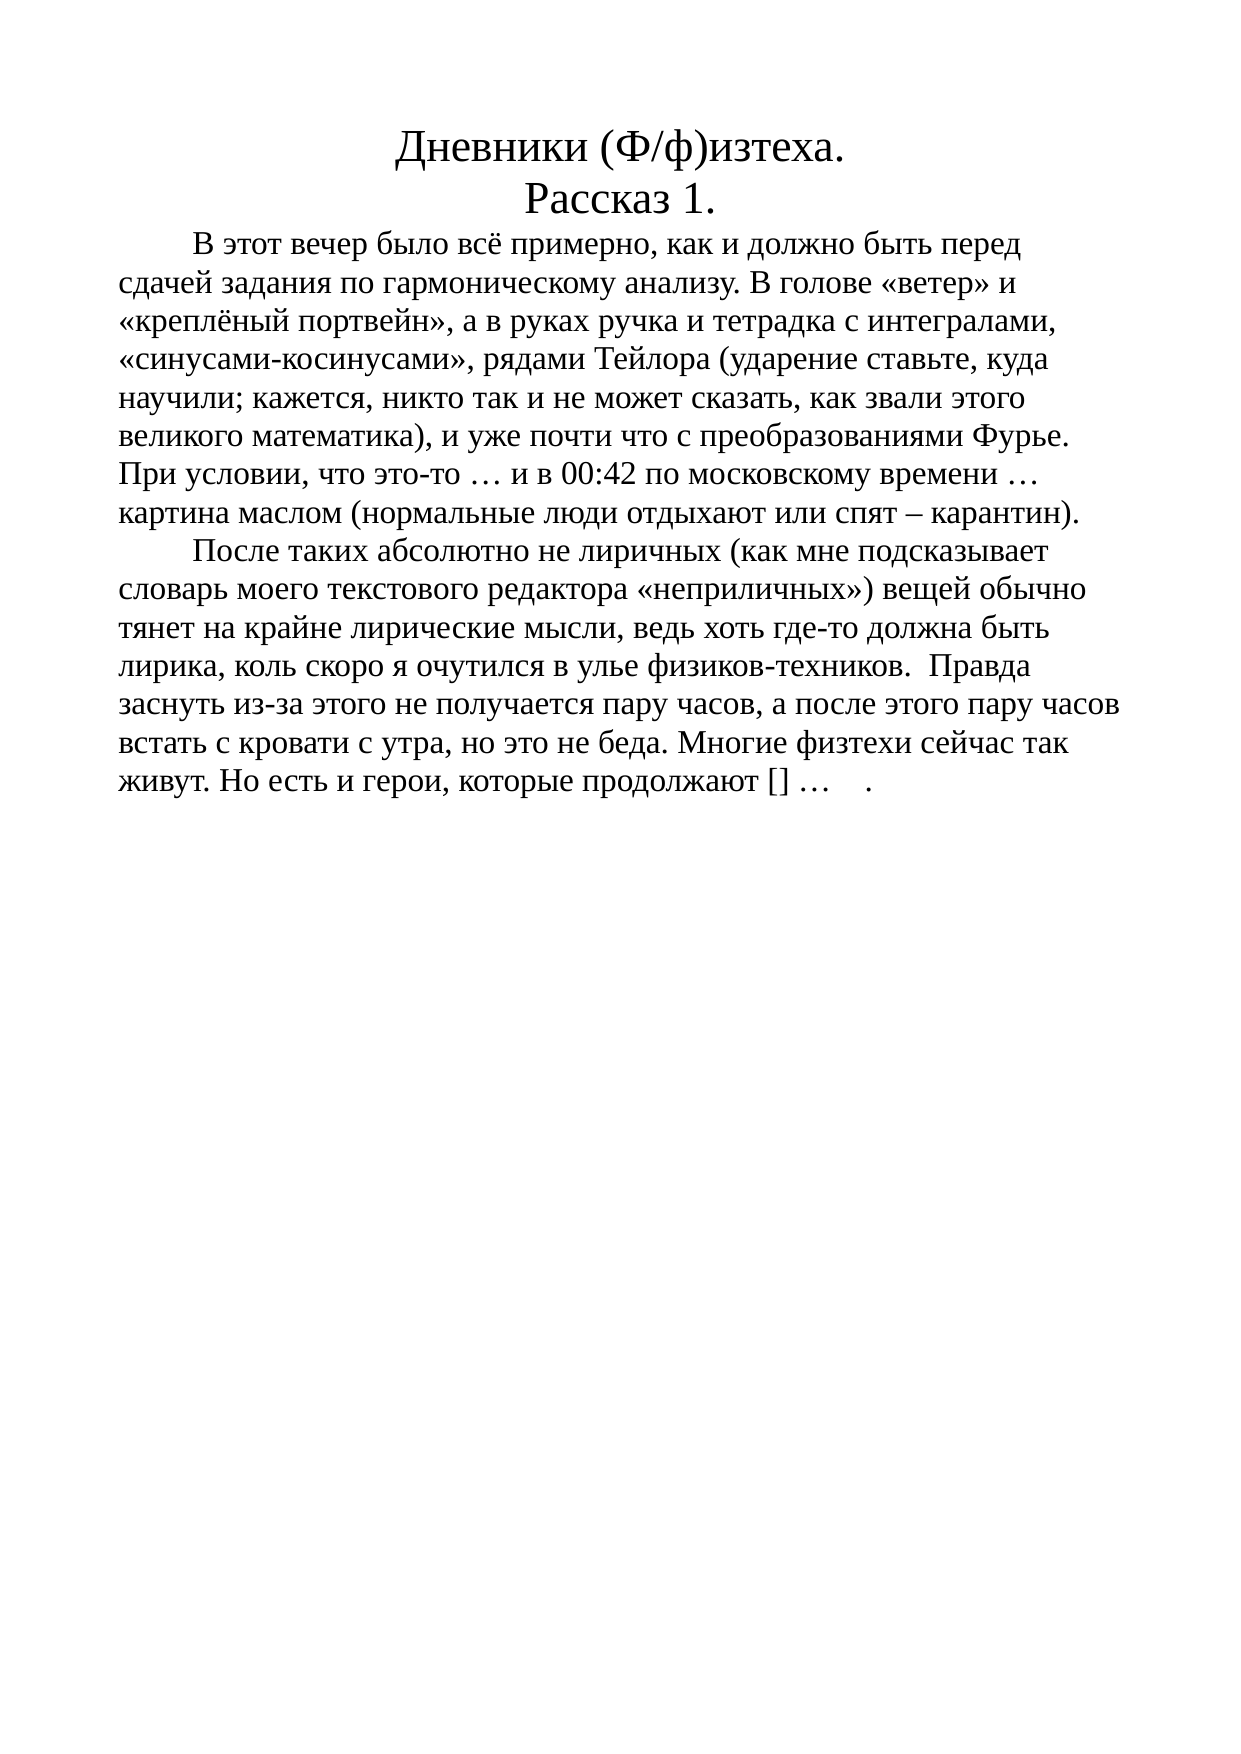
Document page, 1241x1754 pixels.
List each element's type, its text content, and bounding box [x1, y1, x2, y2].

text Дневники (Ф/ф)изтеха. [118, 118, 1122, 171]
text Рассказ 1. [118, 171, 1122, 223]
text После таких абсолютно не лиричных (как мне подсказывает словарь моего текстового редактора «неприличных») вещей обычно тянет на крайне лирические мысли, ведь хоть где-то должна быть лирика, коль скоро я очутился в улье физиков-техников. Правда заснуть из-за этого не получается пару часов, а после этого пару часов встать с кровати с утра, но это не беда. Многие физтехи сейчас так живут. Но есть и герои, которые продолжают [] … . [118, 530, 1122, 798]
text В этот вечер было всё примерно, как и должно быть перед сдачей задания по гармоническому анализу. В голове «ветер» и «креплёный портвейн», а в руках ручка и тетрадка с интегралами, «синусами-косинусами», рядами Тейлора (ударение ставьте, куда научили; кажется, никто так и не может сказать, как звали этого великого математика), и уже почти что с преобразованиями Фурье. При условии, что это-то … и в 00:42 по московскому времени … картина маслом (нормальные люди отдыхают или спят – карантин). [118, 223, 1122, 530]
